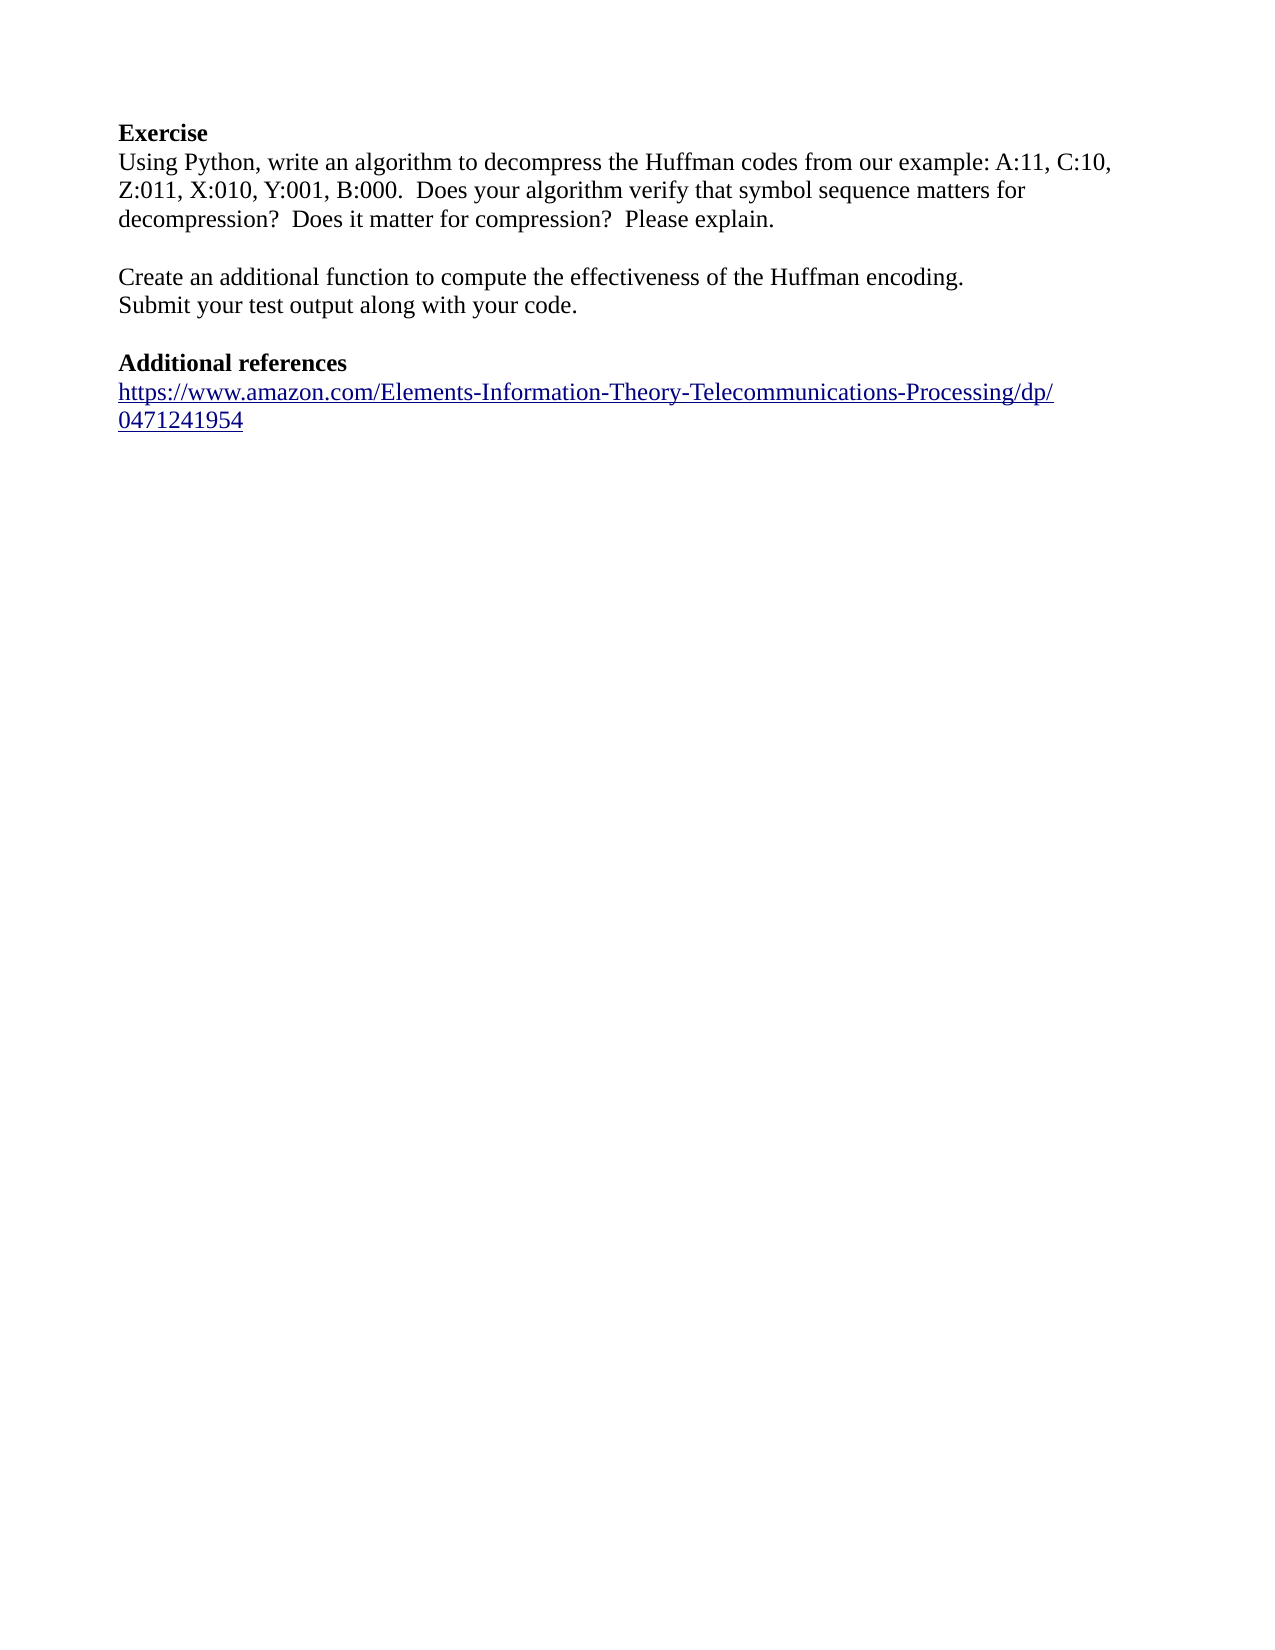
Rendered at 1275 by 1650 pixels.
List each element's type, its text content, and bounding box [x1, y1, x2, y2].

text https://www.amazon.com/Elements-Information-Theory-Telecommunications-Processing/dp/0471241954 [118, 377, 1157, 434]
text Additional references [118, 348, 1157, 377]
text Using Python, write an algorithm to decompress the Huffman codes from our example: A:11, C:10, Z:011, X:010, Y:001, B:000. Does your algorithm verify that symbol sequence matters for decompression? Does it matter for compression? Please explain. [118, 147, 1157, 233]
text Submit your test output along with your code. [118, 291, 1157, 319]
text Exercise [118, 118, 1157, 147]
text Create an additional function to compute the effectiveness of the Huffman encoding. [118, 262, 1157, 291]
